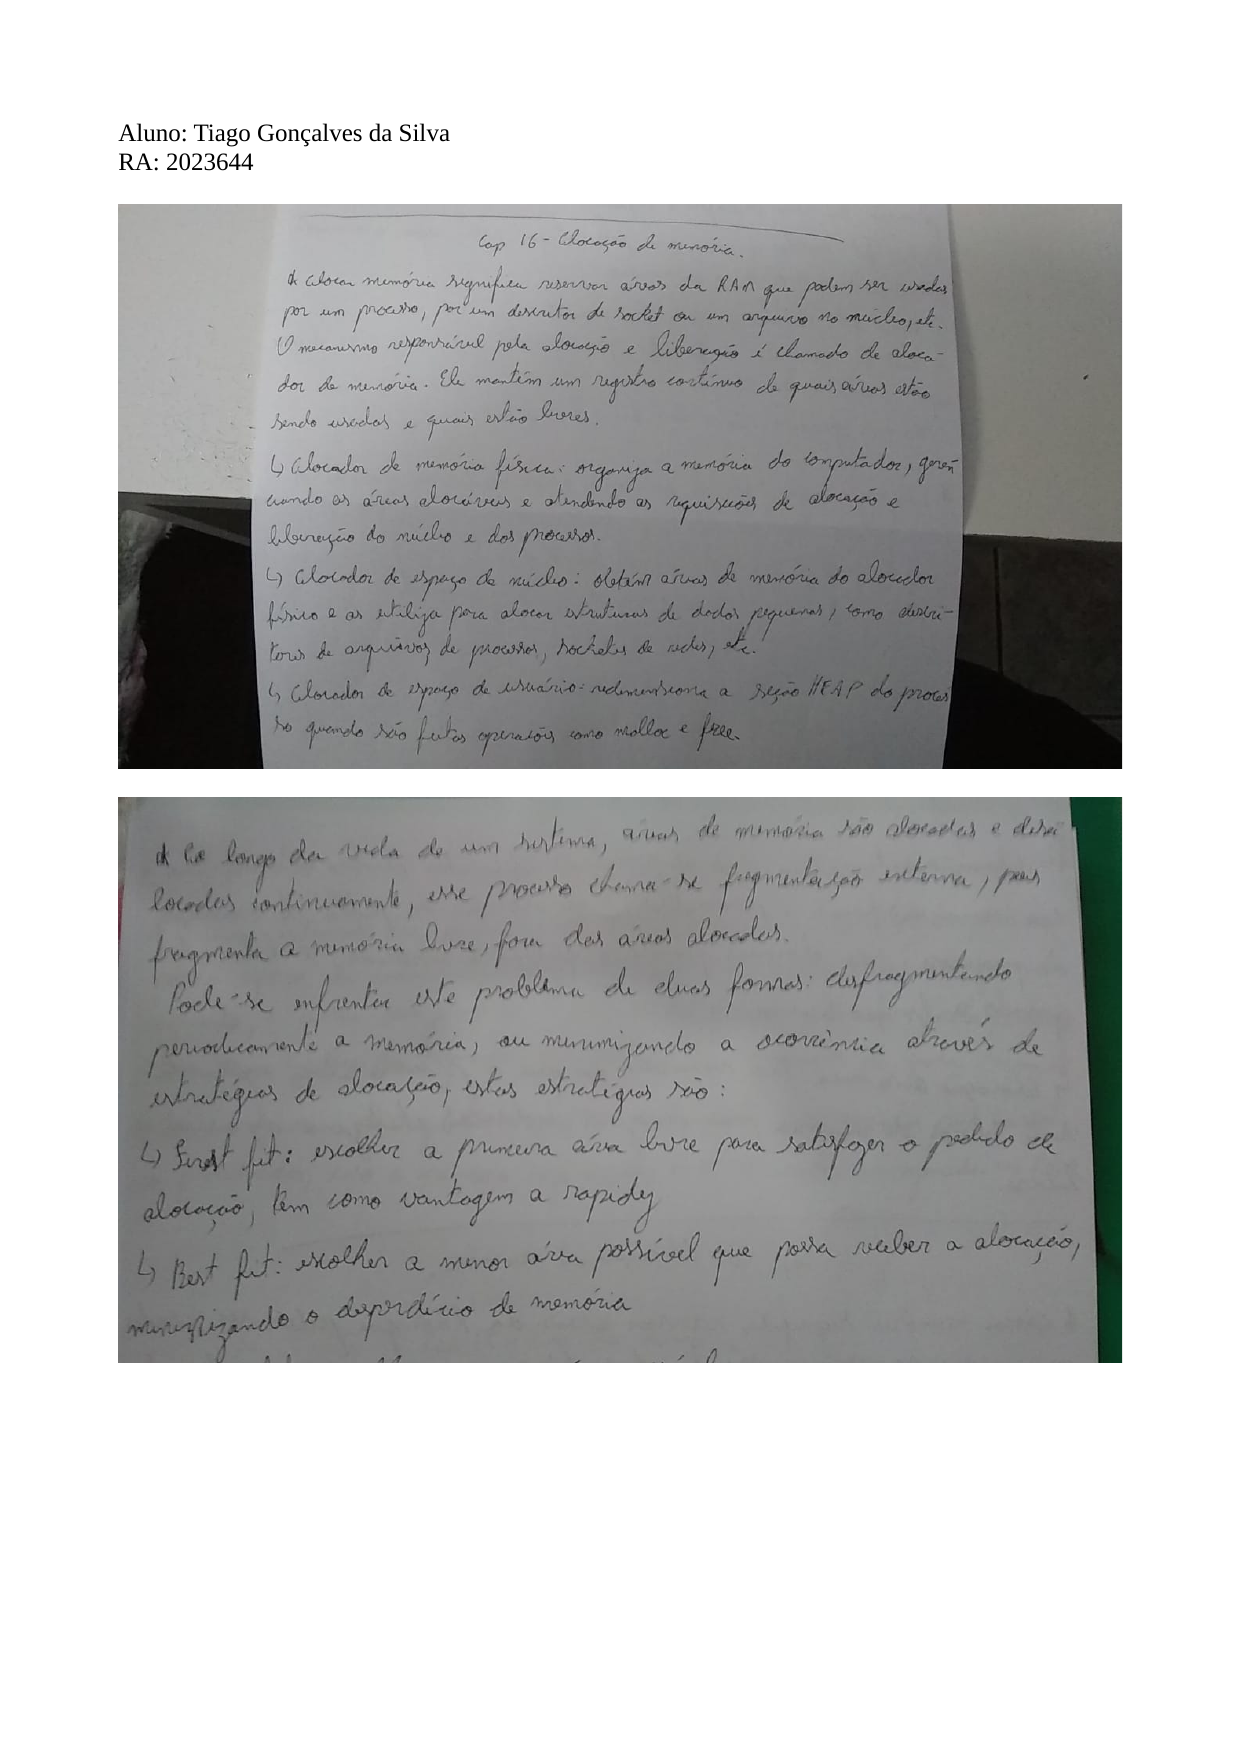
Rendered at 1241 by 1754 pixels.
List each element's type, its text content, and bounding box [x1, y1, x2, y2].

text RA: 2023644 [118, 147, 1122, 176]
picture [118, 204, 1123, 769]
text Aluno: Tiago Gonçalves da Silva [118, 118, 1122, 147]
picture [118, 797, 1123, 1363]
